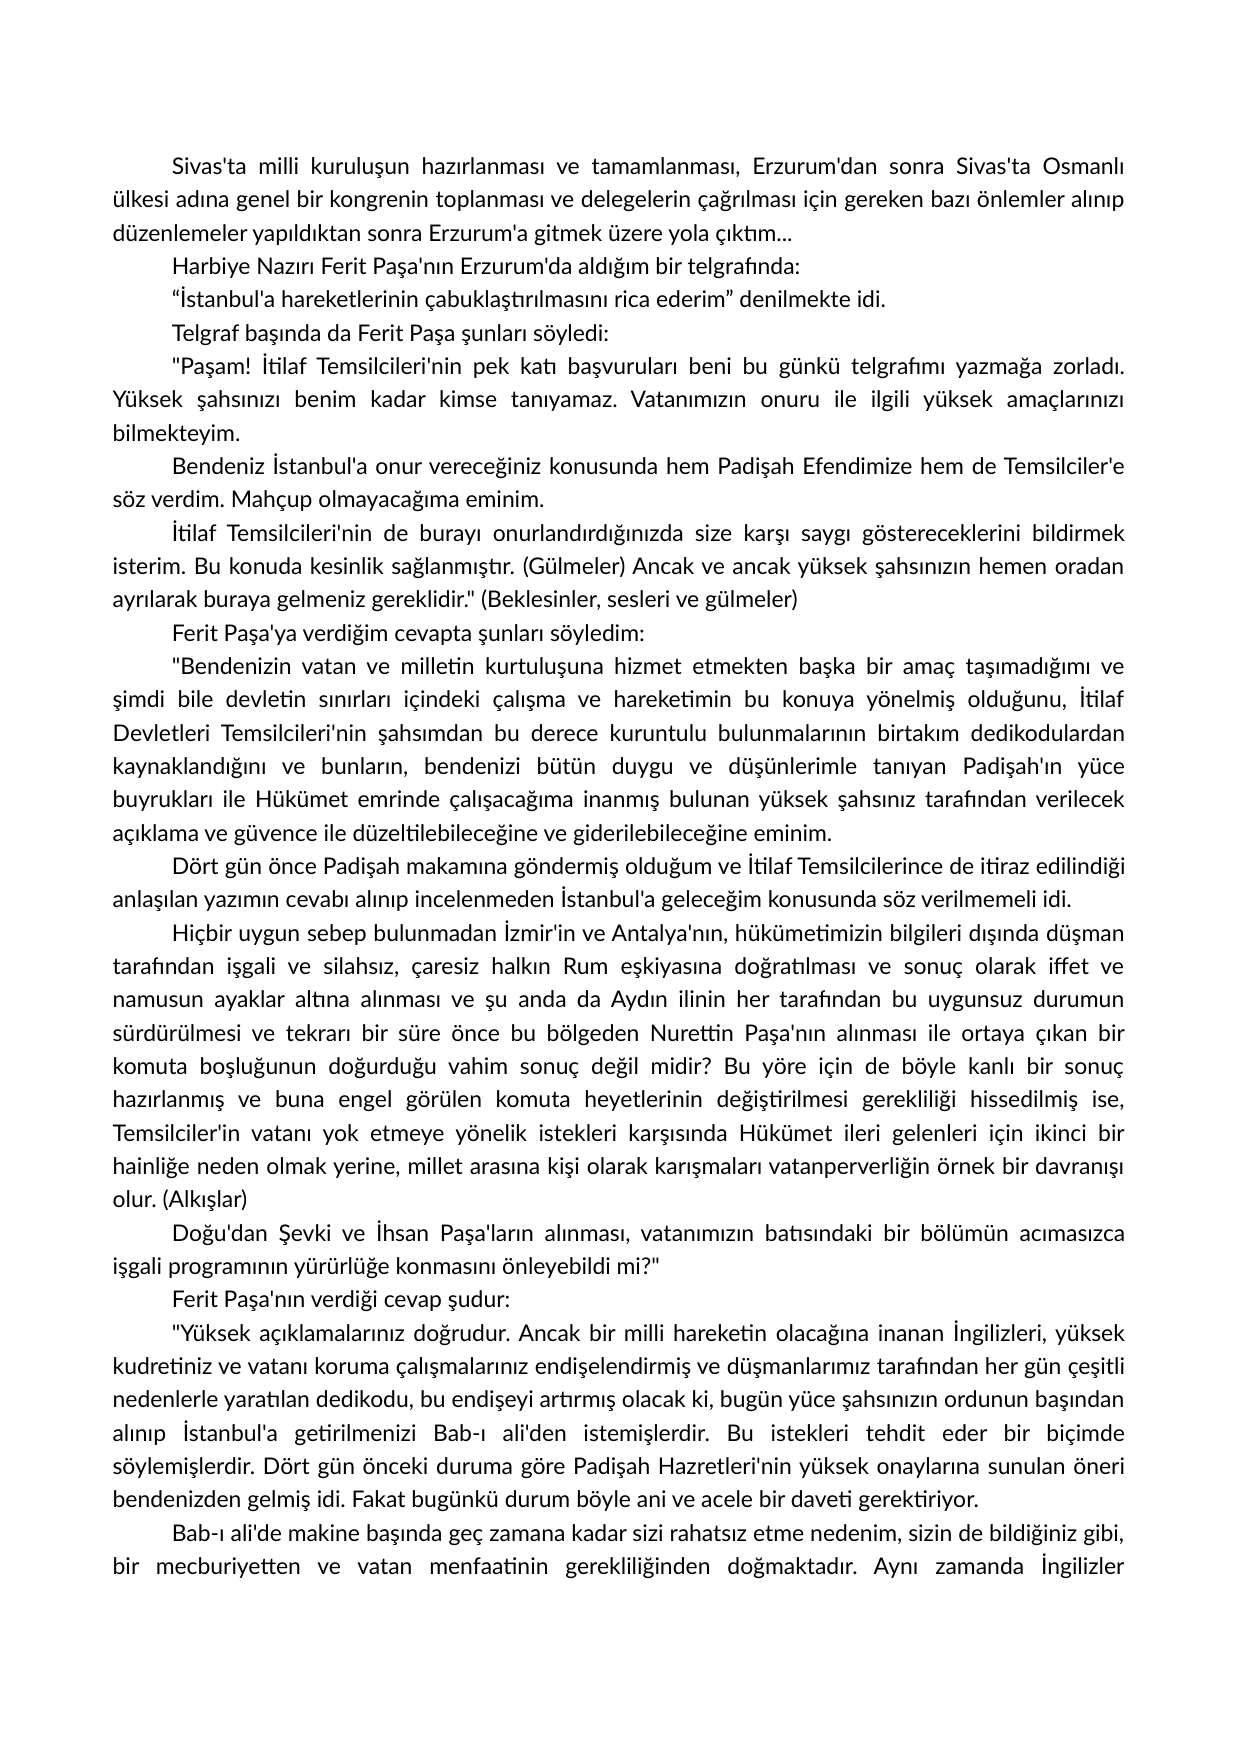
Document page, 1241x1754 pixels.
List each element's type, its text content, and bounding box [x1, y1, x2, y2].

text Hiçbir uygun sebep bulunmadan İzmir'in ve Antalya'nın, hükümetimizin bilgileri dışında düşman tarafından işgali ve silahsız, çaresiz halkın Rum eşkiyasına doğratılması ve sonuç olarak iffet ve namusun ayaklar altına alınması ve şu anda da Aydın ilinin her tarafından bu uygunsuz durumun sürdürülmesi ve tekrarı bir süre önce bu bölgeden Nurettin Paşa'nın alınması ile ortaya çıkan bir komuta boşluğunun doğurduğu vahim sonuç değil midir? Bu yöre için de böyle kanlı bir sonuç hazırlanmış ve buna engel görülen komuta heyetlerinin değiştirilmesi gerekliliği hissedilmiş ise, Temsilciler'in vatanı yok etmeye yönelik istekleri karşısında Hükümet ileri gelenleri için ikinci bir hainliğe neden olmak yerine, millet arasına kişi olarak karışmaları vatanperverliğin örnek bir davranışı olur. (Alkışlar) [112, 914, 1126, 1214]
text Dört gün önce Padişah makamına göndermiş olduğum ve İtilaf Temsilcilerince de itiraz edilindiği anlaşılan yazımın cevabı alınıp incelenmeden İstanbul'a geleceğim konusunda söz verilmemeli idi. [112, 848, 1126, 914]
text Ferit Paşa'nın verdiği cevap şudur: [112, 1281, 1126, 1314]
text Doğu'dan Şevki ve İhsan Paşa'ların alınması, vatanımızın batısındaki bir bölümün acımasızca işgali programının yürürlüğe konmasını önleyebildi mi?" [112, 1214, 1126, 1281]
text Sivas'ta milli kuruluşun hazırlanması ve tamamlanması, Erzurum'dan sonra Sivas'ta Osmanlı ülkesi adına genel bir kongrenin toplanması ve delegelerin çağrılması için gereken bazı önlemler alınıp düzenlemeler yapıldıktan sonra Erzurum'a gitmek üzere yola çıktım... [112, 148, 1126, 248]
text "Paşam! İtilaf Temsilcileri'nin pek katı başvuruları beni bu günkü telgrafımı yazmağa zorladı. Yüksek şahsınızı benim kadar kimse tanıyamaz. Vatanımızın onuru ile ilgili yüksek amaçlarınızı bilmekteyim. [112, 348, 1126, 448]
text Ferit Paşa'ya verdiğim cevapta şunları söyledim: [112, 614, 1126, 648]
text "Yüksek açıklamalarınız doğrudur. Ancak bir milli hareketin olacağına inanan İngilizleri, yüksek kudretiniz ve vatanı koruma çalışmalarınız endişelendirmiş ve düşmanlarımız tarafından her gün çeşitli nedenlerle yaratılan dedikodu, bu endişeyi artırmış olacak ki, bugün yüce şahsınızın ordunun başından alınıp İstanbul'a getirilmenizi Bab-ı ali'den istemişlerdir. Bu istekleri tehdit eder bir biçimde söylemişlerdir. Dört gün önceki duruma göre Padişah Hazretleri'nin yüksek onaylarına sunulan öneri bendenizden gelmiş idi. Fakat bugünkü durum böyle ani ve acele bir daveti gerektiriyor. [112, 1314, 1126, 1514]
text "Bendenizin vatan ve milletin kurtuluşuna hizmet etmekten başka bir amaç taşımadığımı ve şimdi bile devletin sınırları içindeki çalışma ve hareketimin bu konuya yönelmiş olduğunu, İtilaf Devletleri Temsilcileri'nin şahsımdan bu derece kuruntulu bulunmalarının birtakım dedikodulardan kaynaklandığını ve bunların, bendenizi bütün duygu ve düşünlerimle tanıyan Padişah'ın yüce buyrukları ile Hükümet emrinde çalışacağıma inanmış bulunan yüksek şahsınız tarafından verilecek açıklama ve güvence ile düzeltilebileceğine ve giderilebileceğine eminim. [112, 648, 1126, 848]
text “İstanbul'a hareketlerinin çabuklaştırılmasını rica ederim” denilmekte idi. [112, 281, 1126, 314]
text Bab-ı ali'de makine başında geç zamana kadar sizi rahatsız etme nedenim, sizin de bildiğiniz gibi, bir mecburiyetten ve vatan menfaatinin gerekliliğinden doğmaktadır. Aynı zamanda İngilizler [112, 1514, 1126, 1581]
text Bendeniz İstanbul'a onur vereceğiniz konusunda hem Padişah Efendimize hem de Temsilciler'e söz verdim. Mahçup olmayacağıma eminim. [112, 448, 1126, 514]
text Harbiye Nazırı Ferit Paşa'nın Erzurum'da aldığım bir telgrafında: [112, 248, 1126, 281]
text İtilaf Temsilcileri'nin de burayı onurlandırdığınızda size karşı saygı göstereceklerini bildirmek isterim. Bu konuda kesinlik sağlanmıştır. (Gülmeler) Ancak ve ancak yüksek şahsınızın hemen oradan ayrılarak buraya gelmeniz gereklidir." (Beklesinler, sesleri ve gülmeler) [112, 514, 1126, 614]
text Telgraf başında da Ferit Paşa şunları söyledi: [112, 314, 1126, 348]
